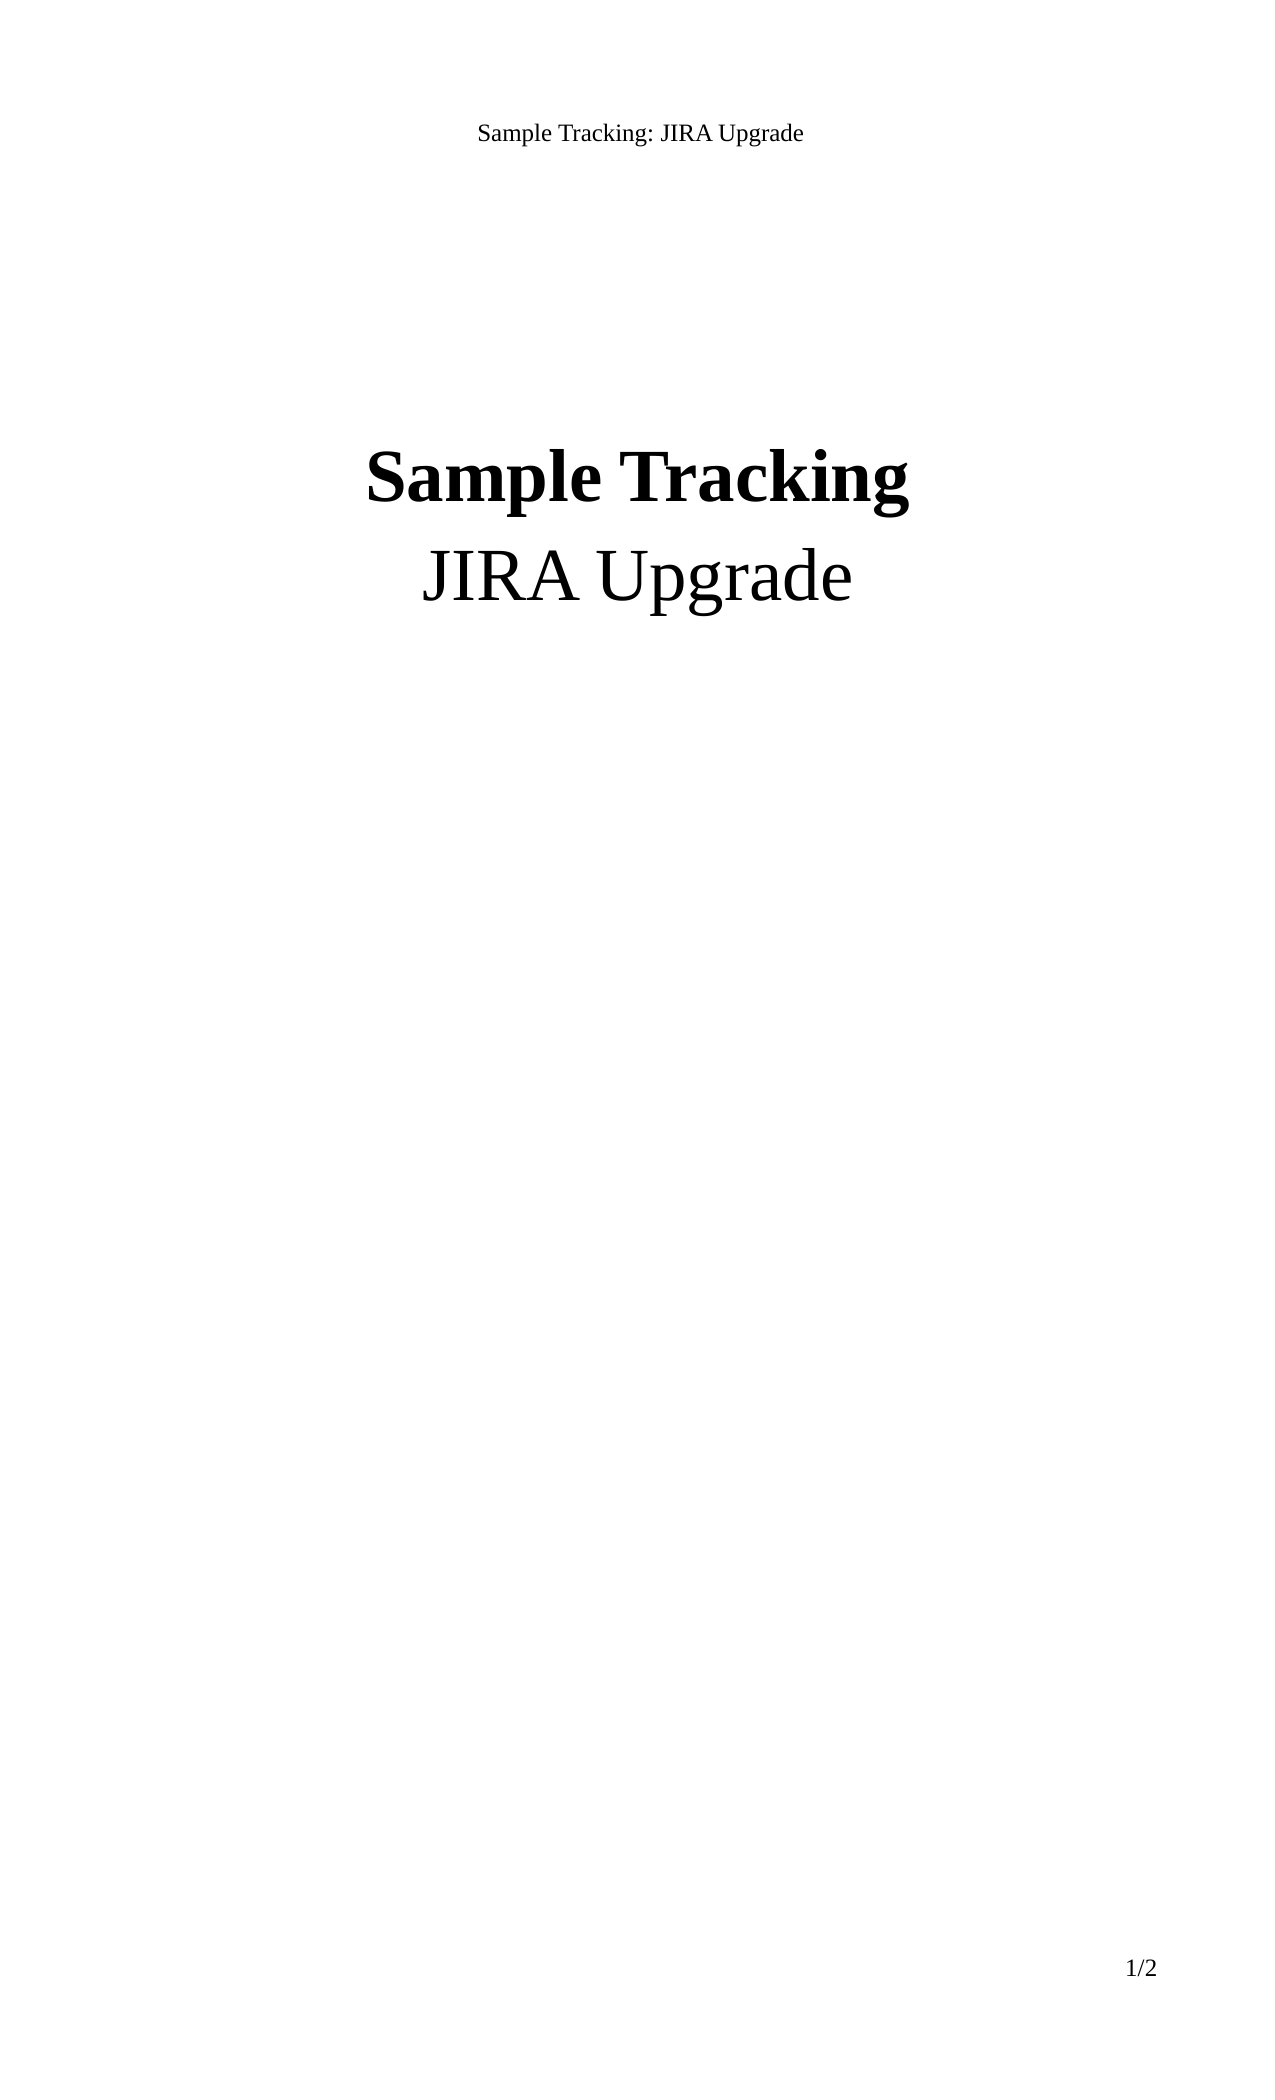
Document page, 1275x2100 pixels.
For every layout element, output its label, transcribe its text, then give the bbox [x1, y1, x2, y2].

text Sample Tracking [118, 431, 1157, 517]
text JIRA Upgrade [118, 530, 1157, 616]
